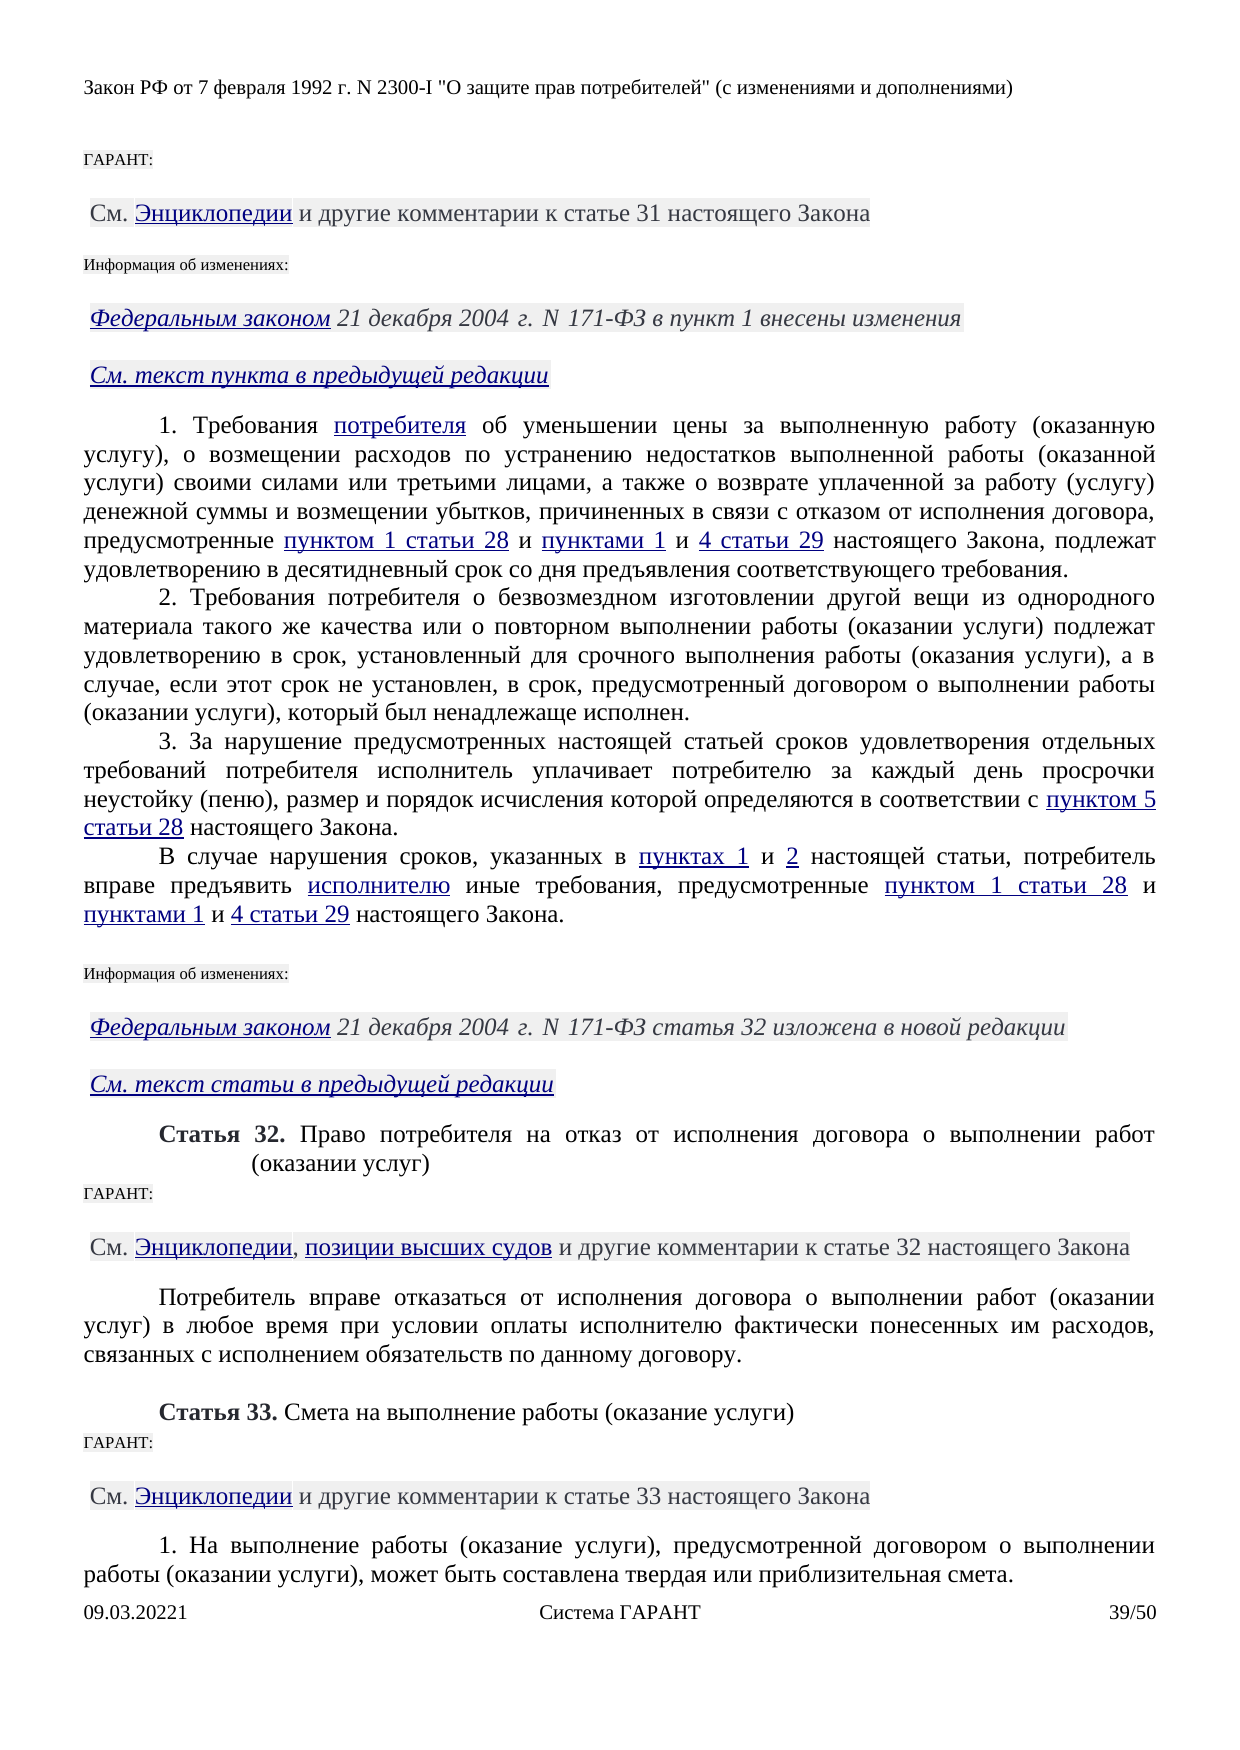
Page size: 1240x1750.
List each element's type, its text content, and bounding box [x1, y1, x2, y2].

text ГАРАНТ: [83, 150, 1156, 169]
text См. текст статьи в предыдущей редакции [83, 1069, 1156, 1098]
text См. Энциклопедии и другие комментарии к статье 31 настоящего Закона [83, 198, 1156, 227]
text Информация об изменениях: [83, 255, 1156, 274]
text ГАРАНТ: [83, 1433, 1156, 1452]
text См. текст пункта в предыдущей редакции [83, 360, 1156, 389]
text См. Энциклопедии, позиции высших судов и другие комментарии к статье 32 настоящего Закона [83, 1232, 1156, 1261]
text Федеральным законом 21 декабря 2004 г. N 171-ФЗ в пункт 1 внесены изменения [83, 303, 1156, 332]
text См. Энциклопедии и другие комментарии к статье 33 настоящего Закона [83, 1481, 1156, 1510]
text 2. Требования потребителя о безвозмездном изготовлении другой вещи из однородного материала такого же качества или о повторном выполнении работы (оказании услуги) подлежат удовлетворению в срок, установленный для срочного выполнения работы (оказания услуги), а в случае, если этот срок не установлен, в срок, предусмотренный договором о выполнении работы (оказании услуги), который был ненадлежаще исполнен. [83, 582, 1156, 726]
text Федеральным законом 21 декабря 2004 г. N 171-ФЗ статья 32 изложена в новой редакции [83, 1012, 1156, 1041]
text Статья 33. Смета на выполнение работы (оказание услуги) [158, 1397, 1156, 1425]
text Статья 32. Право потребителя на отказ от исполнения договора о выполнении работ (оказании услуг) [158, 1119, 1156, 1176]
text 3. За нарушение предусмотренных настоящей статьей сроков удовлетворения отдельных требований потребителя исполнитель уплачивает потребителю за каждый день просрочки неустойку (пеню), размер и порядок исчисления которой определяются в соответствии с пунктом 5 статьи 28 настоящего Закона. [83, 726, 1156, 841]
text 1. На выполнение работы (оказание услуги), предусмотренной договором о выполнении работы (оказании услуги), может быть составлена твердая или приблизительная смета. [83, 1531, 1156, 1588]
text Информация об изменениях: [83, 964, 1156, 983]
text Потребитель вправе отказаться от исполнения договора о выполнении работ (оказании услуг) в любое время при условии оплаты исполнителю фактически понесенных им расходов, связанных с исполнением обязательств по данному договору. [83, 1282, 1156, 1368]
text 1. Требования потребителя об уменьшении цены за выполненную работу (оказанную услугу), о возмещении расходов по устранению недостатков выполненной работы (оказанной услуги) своими силами или третьими лицами, а также о возврате уплаченной за работу (услугу) денежной суммы и возмещении убытков, причиненных в связи с отказом от исполнения договора, предусмотренные пунктом 1 статьи 28 и пунктами 1 и 4 статьи 29 настоящего Закона, подлежат удовлетворению в десятидневный срок со дня предъявления соответствующего требования. [83, 410, 1156, 582]
text ГАРАНТ: [83, 1184, 1156, 1203]
text В случае нарушения сроков, указанных в пунктах 1 и 2 настоящей статьи, потребитель вправе предъявить исполнителю иные требования, предусмотренные пунктом 1 статьи 28 и пунктами 1 и 4 статьи 29 настоящего Закона. [83, 841, 1156, 927]
